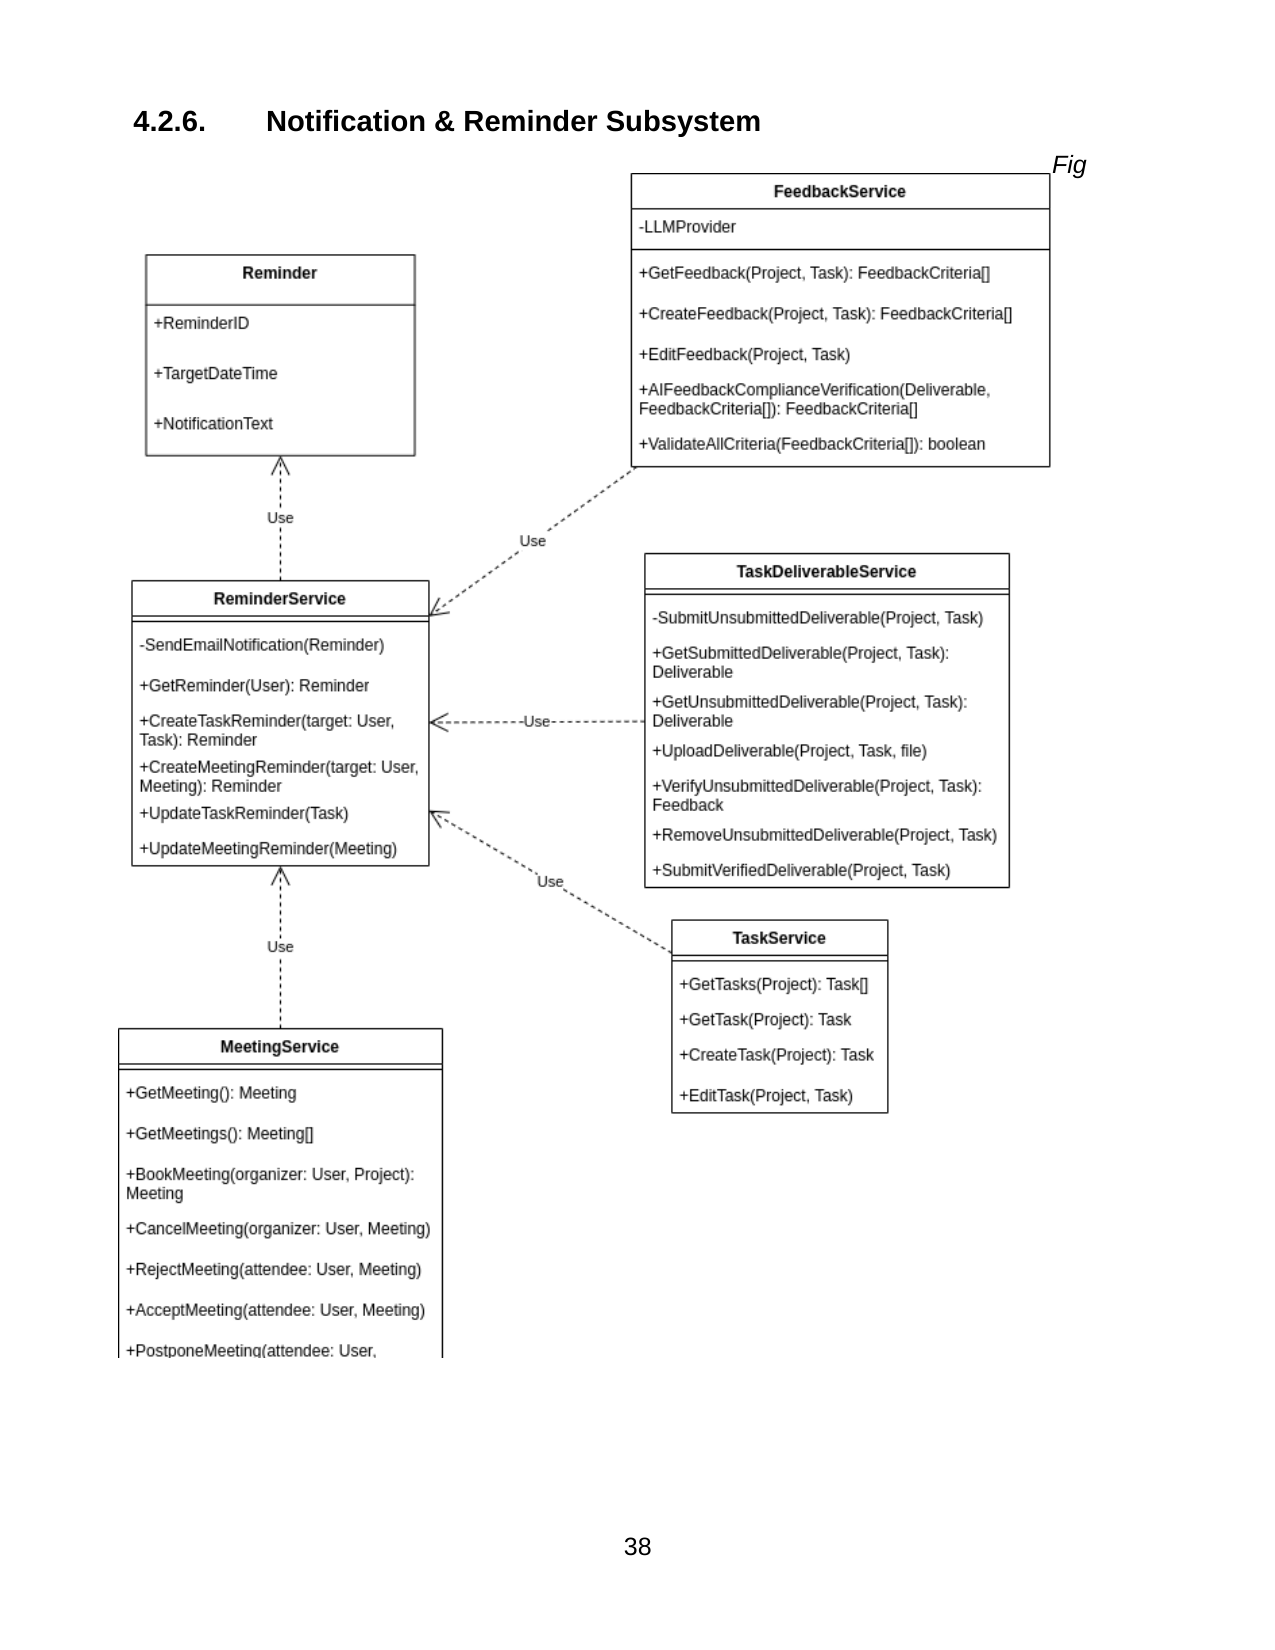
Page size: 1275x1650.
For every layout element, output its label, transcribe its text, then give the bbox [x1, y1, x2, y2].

subtitle Notification & Reminder Subsystem [118, 104, 1157, 137]
text Figure 15: Class Diagram - Notification & Reminder Subsystem [118, 150, 1091, 1357]
